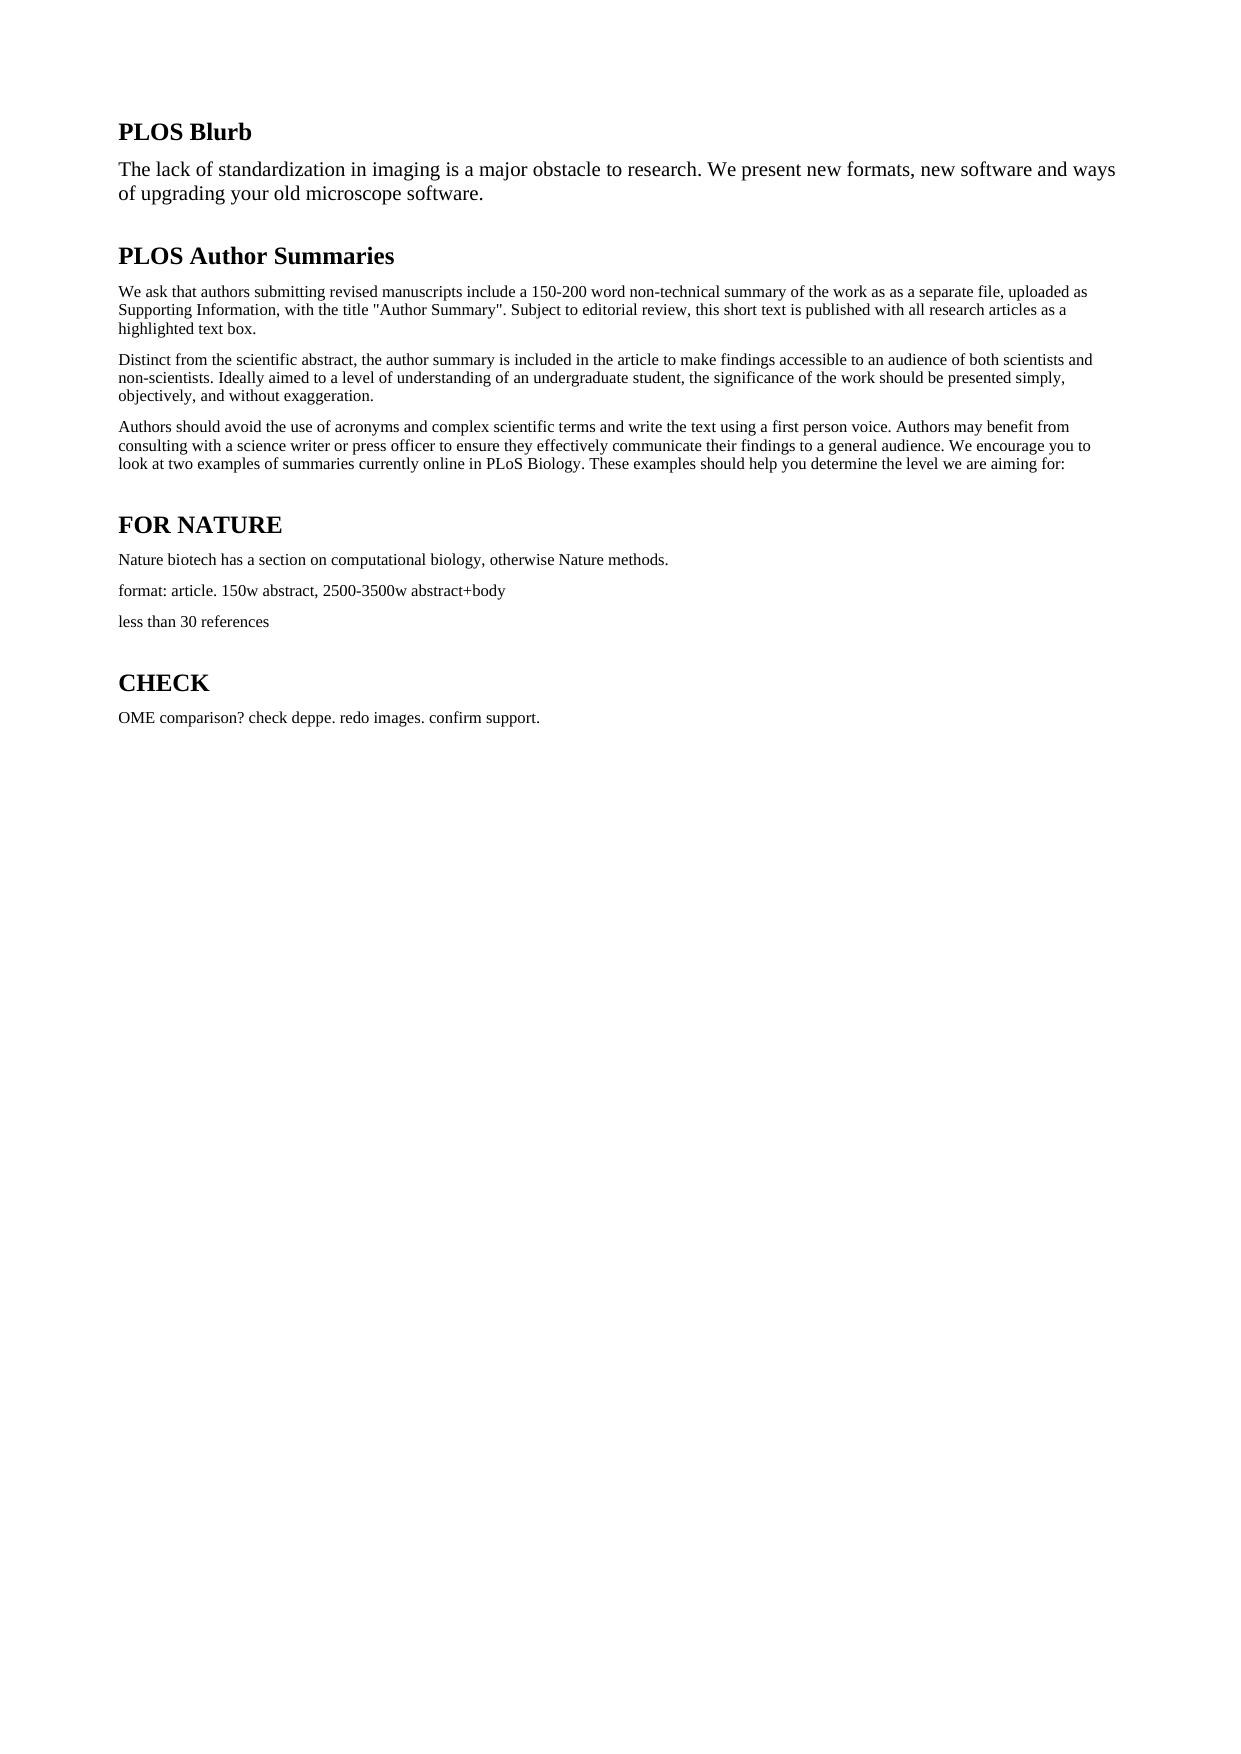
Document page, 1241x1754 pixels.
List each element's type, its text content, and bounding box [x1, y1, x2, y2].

subtitle CHECK [118, 669, 1122, 696]
text less than 30 references [118, 613, 1122, 631]
text Nature biotech has a section on computational biology, otherwise Nature methods. [118, 551, 1122, 569]
text The lack of standardization in imaging is a major obstacle to research. We present new formats, new software and ways of upgrading your old microscope software. [118, 158, 1122, 204]
text format: article. 150w abstract, 2500-3500w abstract+body [118, 582, 1122, 600]
text OME comparison? check deppe. redo images. confirm support. [118, 709, 1122, 727]
subtitle FOR NATURE [118, 511, 1122, 538]
subtitle PLOS Blurb [118, 118, 1122, 146]
text Authors should avoid the use of acronyms and complex scientific terms and write the text using a first person voice. Authors may benefit from consulting with a science writer or press officer to ensure they effectively communicate their findings to a general audience. We encourage you to look at two examples of summaries currently online in PLoS Biology. These examples should help you determine the level we are aiming for: [118, 418, 1122, 473]
text We ask that authors submitting revised manuscripts include a 150-200 word non-technical summary of the work as as a separate file, uploaded as Supporting Information, with the title "Author Summary". Subject to editorial review, this short text is published with all research articles as a highlighted text box. [118, 282, 1122, 338]
text Distinct from the scientific abstract, the author summary is included in the article to make findings accessible to an audience of both scientists and non-scientists. Ideally aimed to a level of understanding of an undergraduate student, the significance of the work should be presented simply, objectively, and without exaggeration. [118, 350, 1122, 405]
subtitle PLOS Author Summaries [118, 242, 1122, 270]
